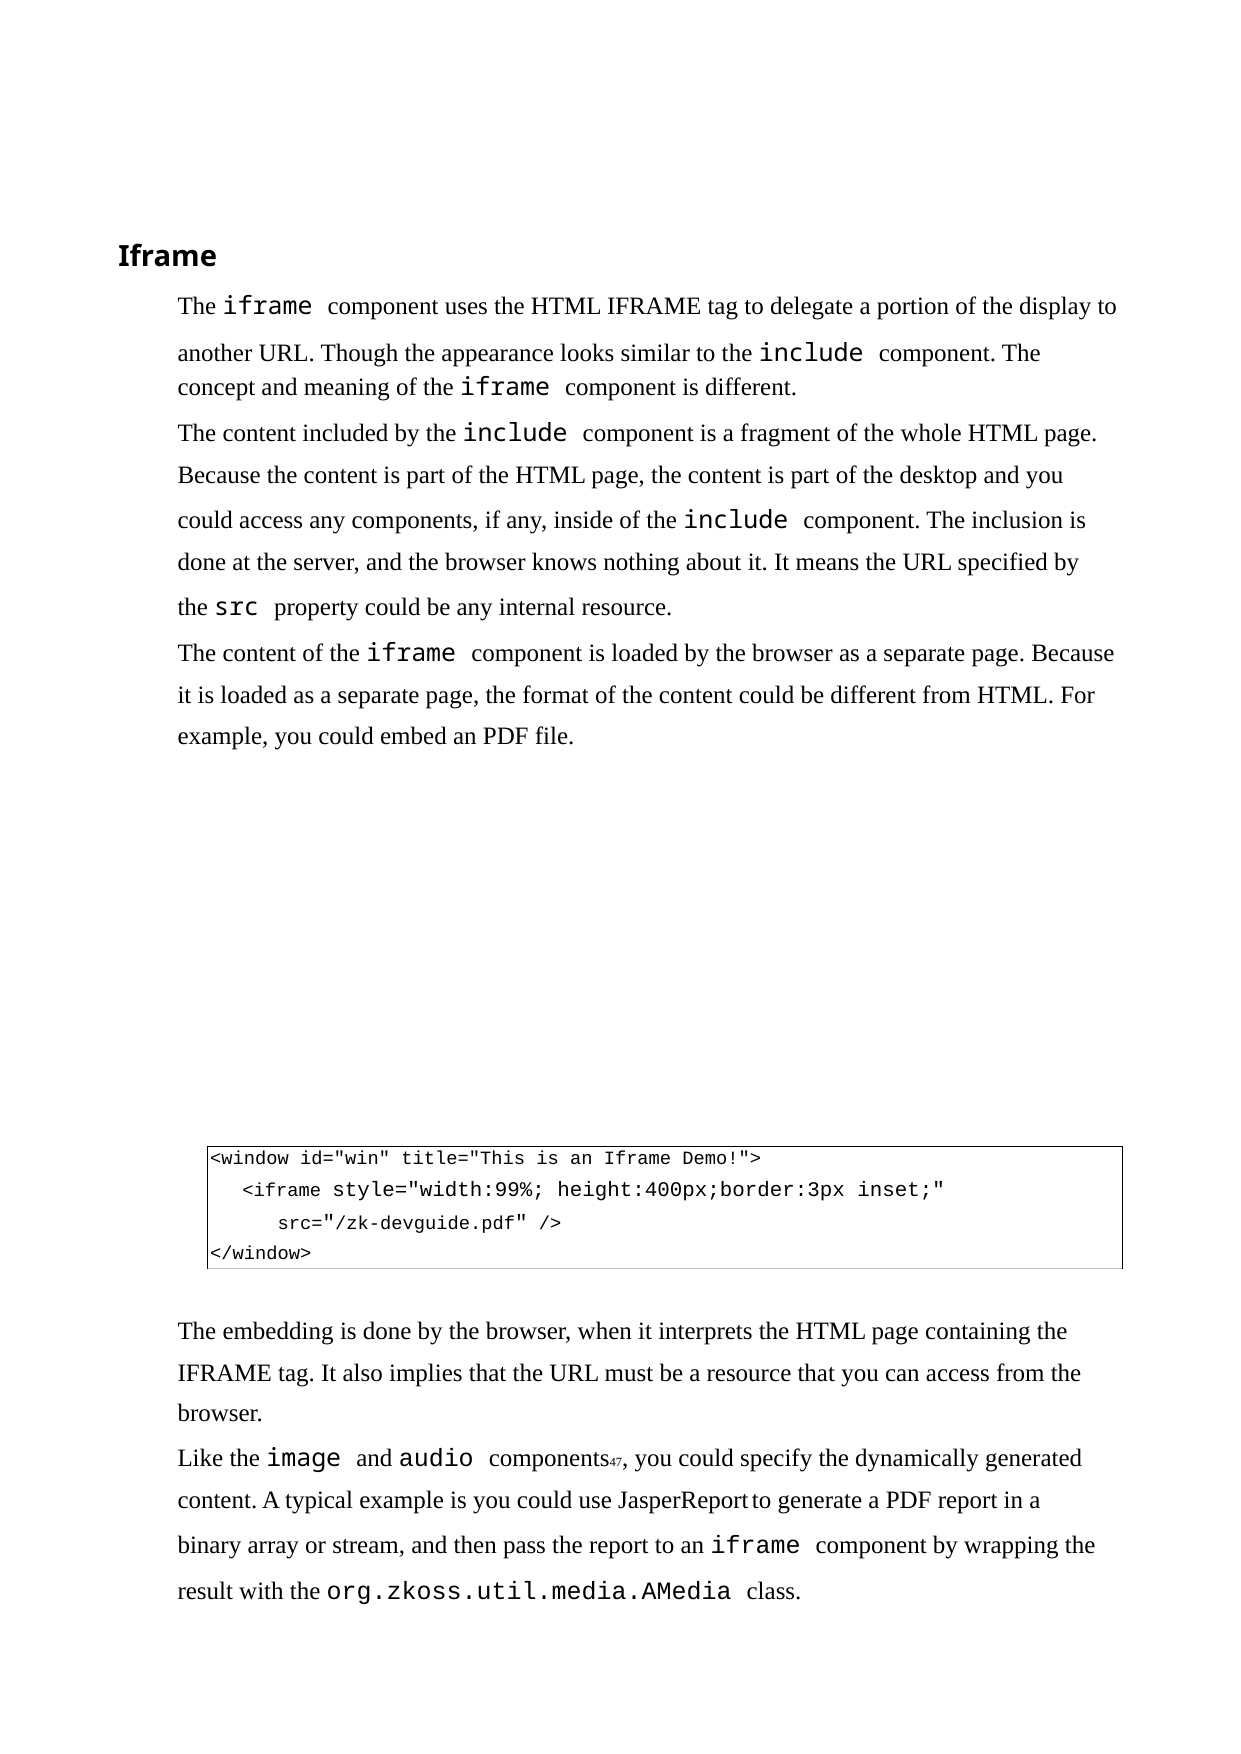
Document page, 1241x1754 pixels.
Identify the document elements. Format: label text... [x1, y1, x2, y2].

text browser. [177, 1399, 1122, 1427]
subtitle Iframe [118, 236, 1122, 275]
text content. A typical example is you could use JasperReport to generate a PDF report in a [177, 1486, 1122, 1514]
text The content of the iframe component is loaded by the browser as a separate page. Because [177, 635, 1122, 669]
text src="/zk-devguide.pdf" /> [208, 1209, 1122, 1235]
text the src property could be any internal resource. [177, 588, 1122, 622]
text IFRAME tag. It also implies that the URL must be a resource that you can access from the [177, 1359, 1122, 1387]
text it is loaded as a separate page, the format of the content could be different from HTML. For [177, 682, 1122, 709]
text <window id="win" title="This is an Iframe Demo!"> [208, 1147, 1122, 1170]
text The embedding is done by the browser, when it interprets the HTML page containing the [177, 1312, 1122, 1346]
text binary array or stream, and then pass the report to an iframe component by wrapping the [177, 1526, 1122, 1561]
text example, you could embed an PDF file. [177, 722, 1122, 749]
text </window> [208, 1241, 1122, 1268]
text done at the server, and the browser knows nothing about it. It means the URL specified by [177, 548, 1122, 576]
text could access any components, if any, inside of the include component. The inclusion is [177, 502, 1122, 536]
text another URL. Though the appearance looks similar to the include component. The concept and meaning of the iframe component is different. [177, 334, 1122, 402]
text result with the org.zkoss.util.media.AMedia class. [177, 1573, 1122, 1607]
text Like the image and audio components47, you could specify the dynamically generated [177, 1439, 1122, 1473]
text The content included by the include component is a fragment of the whole HTML page. [177, 415, 1122, 449]
text Because the content is part of the HTML page, the content is part of the desktop and you [177, 461, 1122, 489]
text The iframe component uses the HTML IFRAME tag to delegate a portion of the display to [177, 288, 1122, 322]
text <iframe style="width:99%; height:400px;border:3px inset;" [208, 1176, 1122, 1203]
